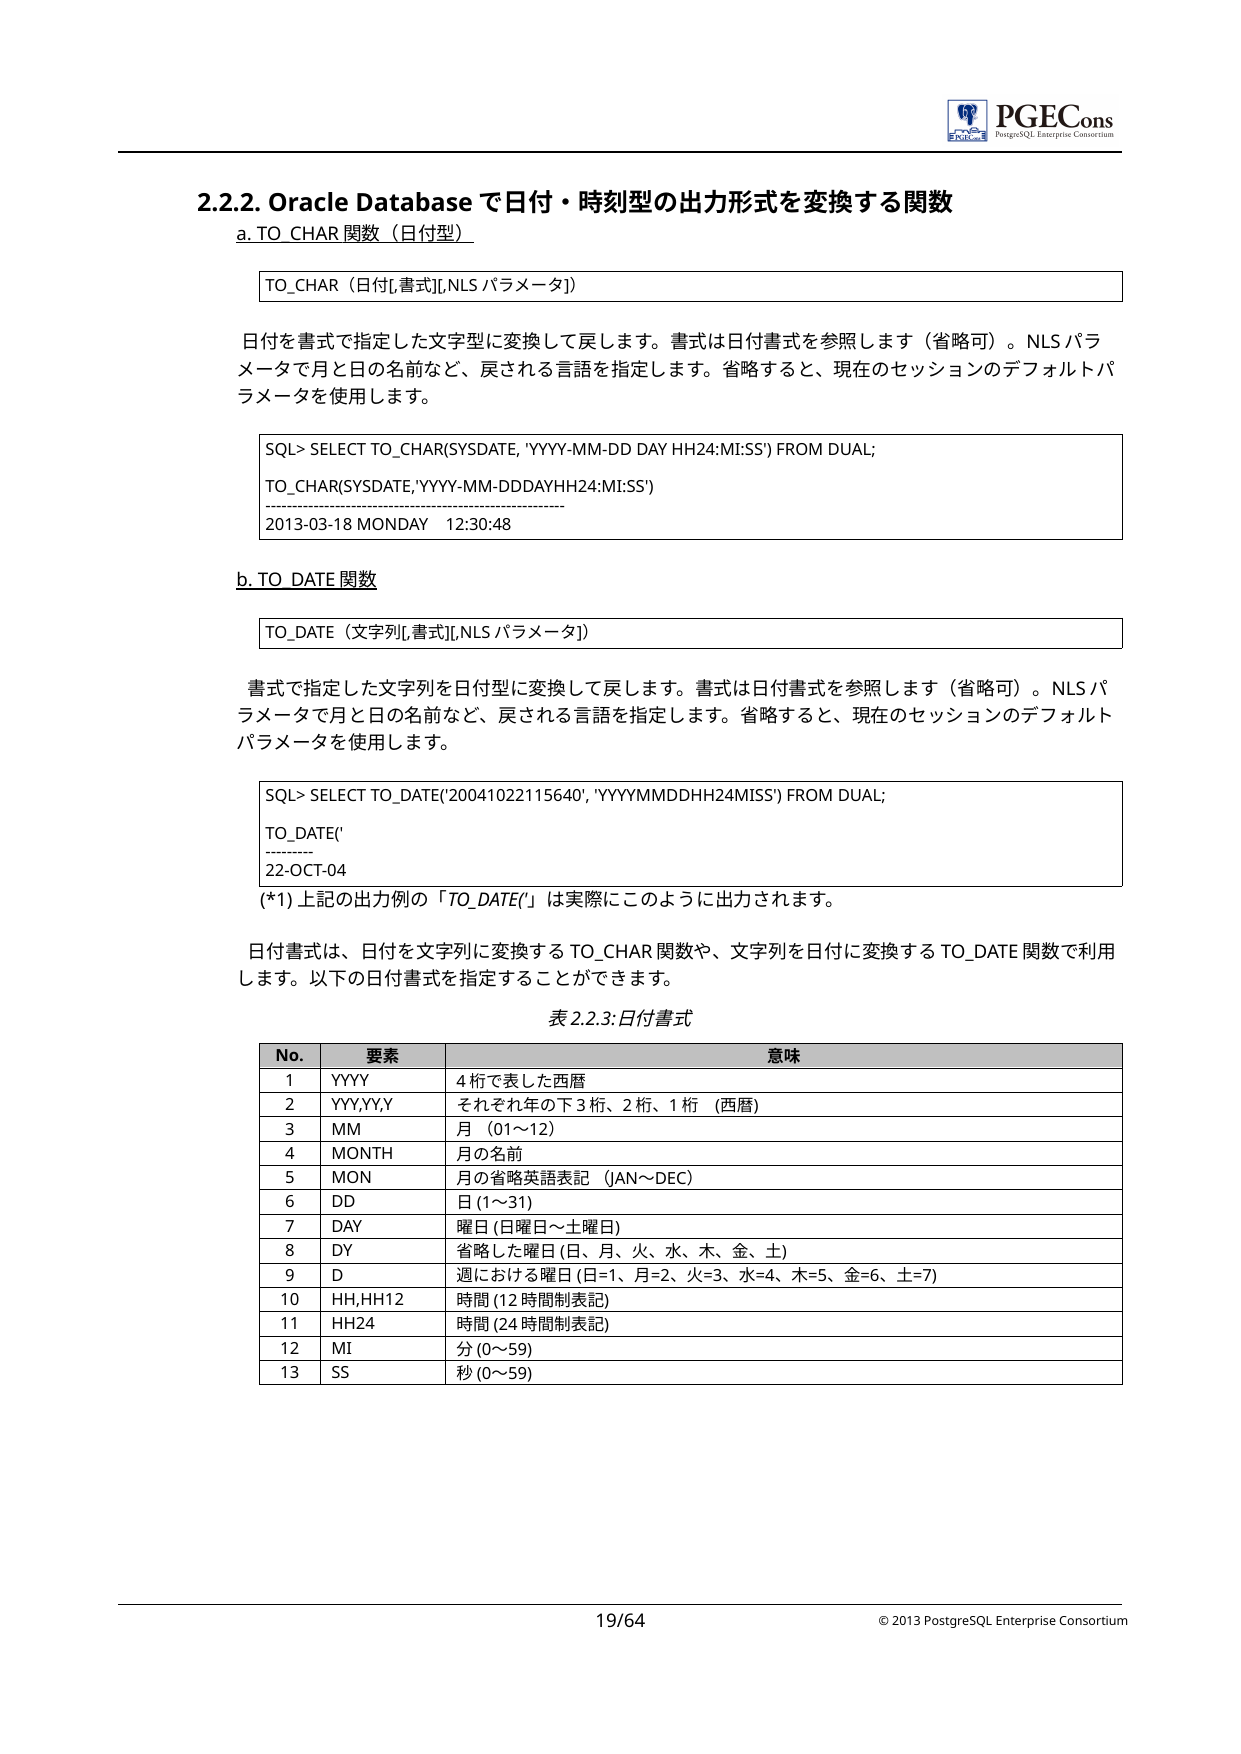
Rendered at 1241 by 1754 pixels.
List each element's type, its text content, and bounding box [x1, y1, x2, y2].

table_cell 時間 (12時間制表記) [446, 1288, 1122, 1311]
table_cell 曜日 (日曜日～土曜日) [446, 1215, 1122, 1238]
table_cell 週における曜日 (日=1、月=2、火=3、水=4、木=5、金=6、土=7) [446, 1264, 1122, 1287]
table_cell 13 [260, 1361, 320, 1384]
table_cell 時間 (24時間制表記) [446, 1312, 1122, 1336]
table_header SQL> SELECT TO_CHAR(SYSDATE, 'YYYY-MM-DD DAY HH24:MI:SS') FROM DUAL; TO_CHAR(SYSDATE,'YYYY-MM-DDDAYHH24:MI:SS') -------------------------------------------------------- 2013-03-18 MONDAY 12:30:48 [260, 435, 1122, 539]
text b. TO_DATE関数 [236, 565, 1122, 592]
table_header 意味 [446, 1044, 1122, 1067]
table_cell DY [321, 1239, 445, 1262]
table_cell 分 (0～59) [446, 1337, 1122, 1360]
table_header No. [260, 1044, 320, 1067]
table_cell 6 [260, 1190, 320, 1214]
table_cell 9 [260, 1264, 320, 1287]
table_cell D [321, 1264, 445, 1287]
table_cell 5 [260, 1166, 320, 1189]
table_cell 3 [260, 1117, 320, 1141]
table_header TO_CHAR（日付[,書式][,NLSパラメータ]） [260, 272, 1122, 301]
table_cell HH,HH12 [321, 1288, 445, 1311]
table_cell 4 [260, 1142, 320, 1165]
table_cell 月の省略英語表記 （JAN～DEC） [446, 1166, 1122, 1189]
table_cell 日 (1～31) [446, 1190, 1122, 1214]
table_cell 11 [260, 1312, 320, 1336]
table_cell 12 [260, 1337, 320, 1360]
table_cell 1 [260, 1069, 320, 1092]
table_cell 省略した曜日 (日、月、火、水、木、金、土) [446, 1239, 1122, 1262]
picture [941, 94, 1119, 147]
table_cell 8 [260, 1239, 320, 1262]
table_cell 2 [260, 1093, 320, 1116]
text (*1) 上記の出力例の「TO_DATE('」は実際にこのように出力されます。 [197, 886, 1122, 911]
table_cell SS [321, 1361, 445, 1384]
table_cell 7 [260, 1215, 320, 1238]
table_cell MM [321, 1117, 445, 1141]
table_cell DD [321, 1190, 445, 1214]
table_header 要素 [321, 1044, 445, 1067]
text 日付を書式で指定した文字型に変換して戻します。書式は日付書式を参照します（省略可）。NLSパラメータで月と日の名前など、戻される言語を指定します。省略すると、現在のセッションのデフォルトパラメータを使用します。 [236, 327, 1122, 408]
text 表 2.2.3:日付書式 [118, 1003, 1122, 1031]
table_cell MON [321, 1166, 445, 1189]
table_cell MI [321, 1337, 445, 1360]
table_cell MONTH [321, 1142, 445, 1165]
table_cell 月 （01～12） [446, 1117, 1122, 1141]
table_cell DAY [321, 1215, 445, 1238]
table_cell 10 [260, 1288, 320, 1311]
table_cell 月の名前 [446, 1142, 1122, 1165]
text a. TO_CHAR関数（日付型） [236, 218, 1122, 246]
table_cell それぞれ年の下3桁、2桁、1桁 (西暦) [446, 1093, 1122, 1116]
table_header TO_DATE（文字列[,書式][,NLSパラメータ]） [260, 619, 1122, 648]
table_header SQL> SELECT TO_DATE('20041022115640', 'YYYYMMDDHH24MISS') FROM DUAL; TO_DATE(' --------- 22-OCT-04 [260, 782, 1122, 886]
text 書式で指定した文字列を日付型に変換して戻します。書式は日付書式を参照します（省略可）。NLSパラメータで月と日の名前など、戻される言語を指定します。省略すると、現在のセッションのデフォルトパラメータを使用します。 [236, 674, 1122, 755]
text 日付書式は、日付を文字列に変換するTO_CHAR関数や、文字列を日付に変換するTO_DATE関数で利用します。以下の日付書式を指定することができます。 [236, 937, 1122, 991]
table_cell 4桁で表した西暦 [446, 1069, 1122, 1092]
subtitle Oracle Databaseで日付・時刻型の出力形式を変換する関数 [197, 182, 1122, 218]
table_cell YYY,YY,Y [321, 1093, 445, 1116]
table_cell 秒 (0～59) [446, 1361, 1122, 1384]
table_cell HH24 [321, 1312, 445, 1336]
table_cell YYYY [321, 1069, 445, 1092]
